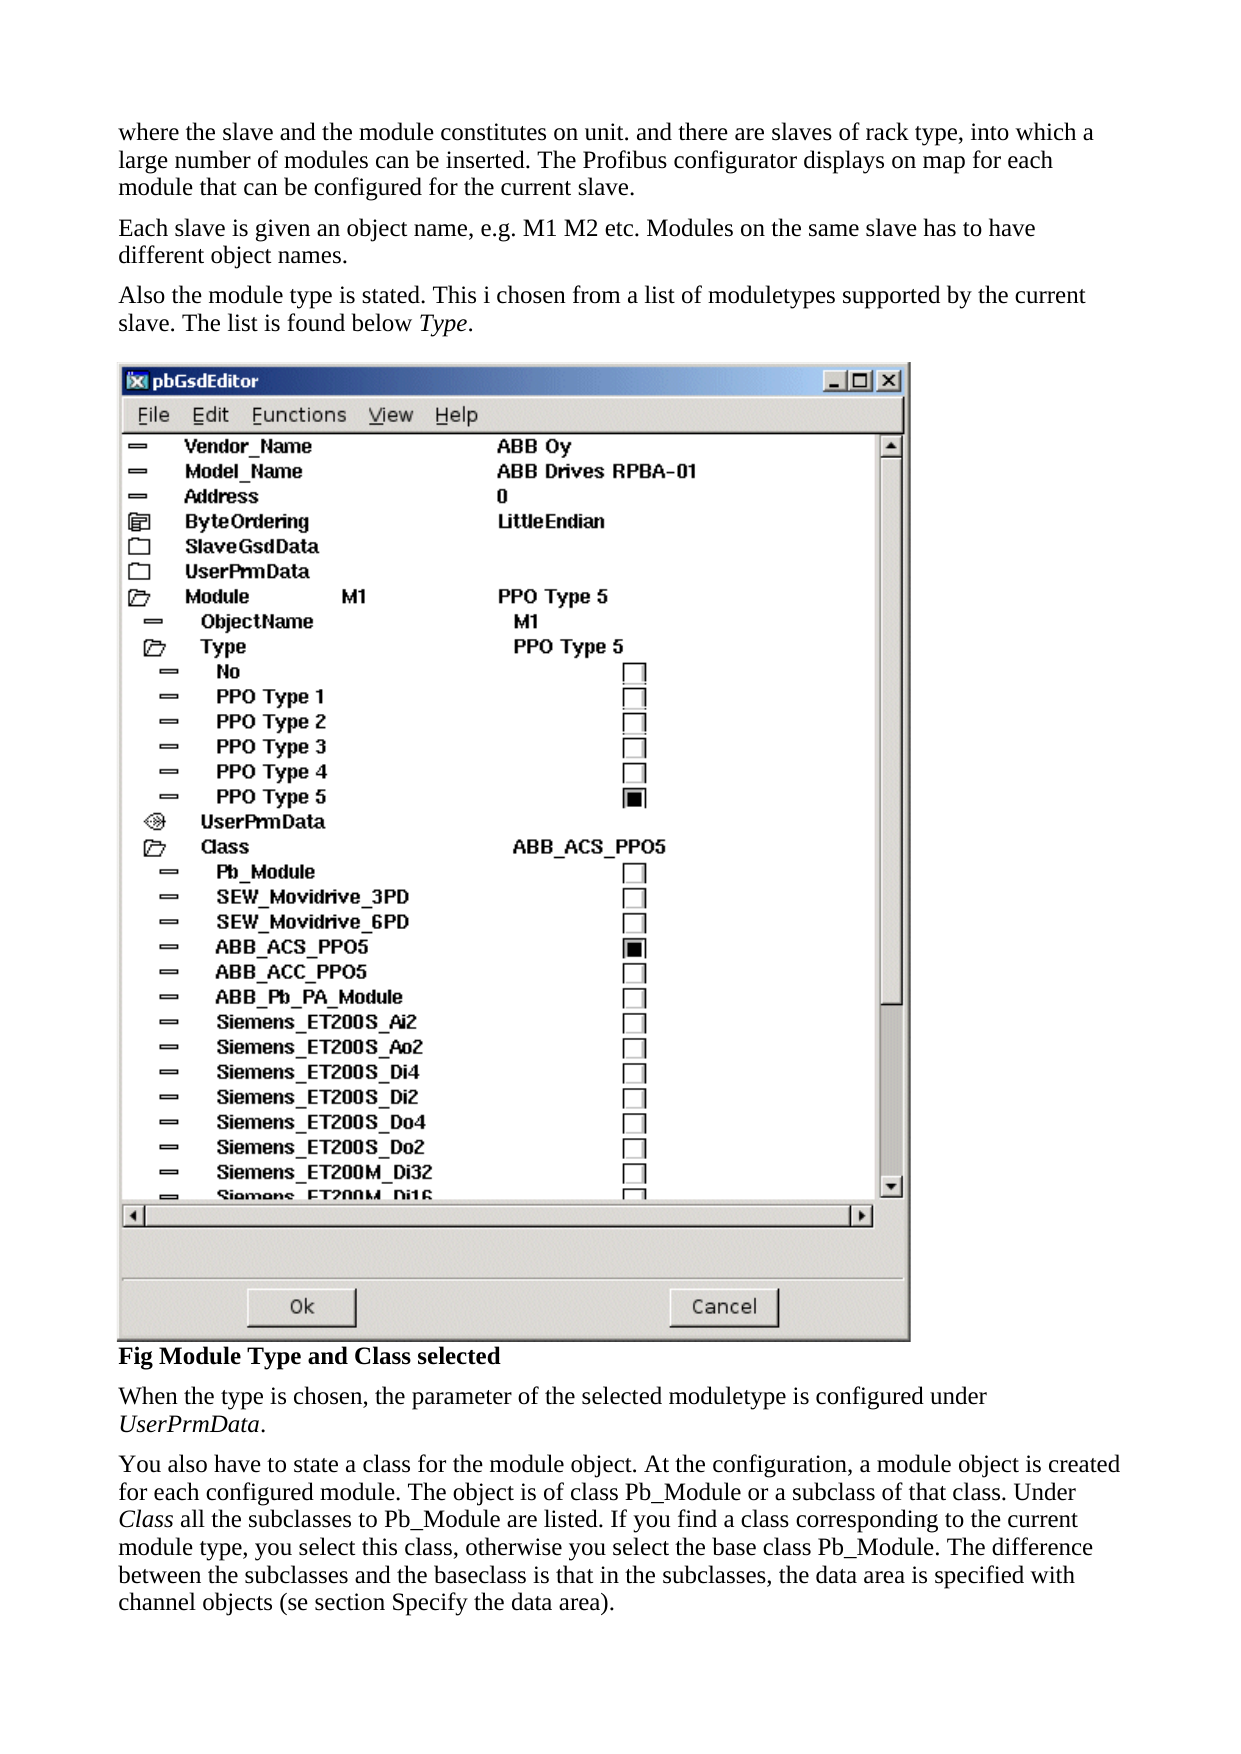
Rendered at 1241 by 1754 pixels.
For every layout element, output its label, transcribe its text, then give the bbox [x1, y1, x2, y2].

text You also have to state a class for the module object. At the configuration, a module object is created for each configured module. The object is of class Pb_Module or a subclass of that class. Under Class all the subclasses to Pb_Module are listed. If you find a class corresponding to the current module type, you select this class, otherwise you select the base class Pb_Module. The difference between the subclasses and the baseclass is that in the subclasses, the data area is specified with channel objects (se section Specify the data area). [118, 1450, 1122, 1616]
text Fig Module Type and Class selected [118, 349, 1122, 1369]
text where the slave and the module constitutes on unit. and there are slaves of rack type, into which a large number of modules can be inserted. The Profibus configurator displays on map for each module that can be configured for the current slave. [118, 118, 1122, 201]
text Each slave is given an object name, e.g. M1 M2 etc. Modules on the same slave has to have different object names. [118, 214, 1122, 269]
text Also the module type is stated. This i chosen from a list of moduletypes supported by the current slave. The list is found below Type. [118, 282, 1122, 337]
picture [116, 362, 911, 1342]
text When the type is chosen, the parameter of the selected moduletype is configured under UserPrmData. [118, 1382, 1122, 1437]
